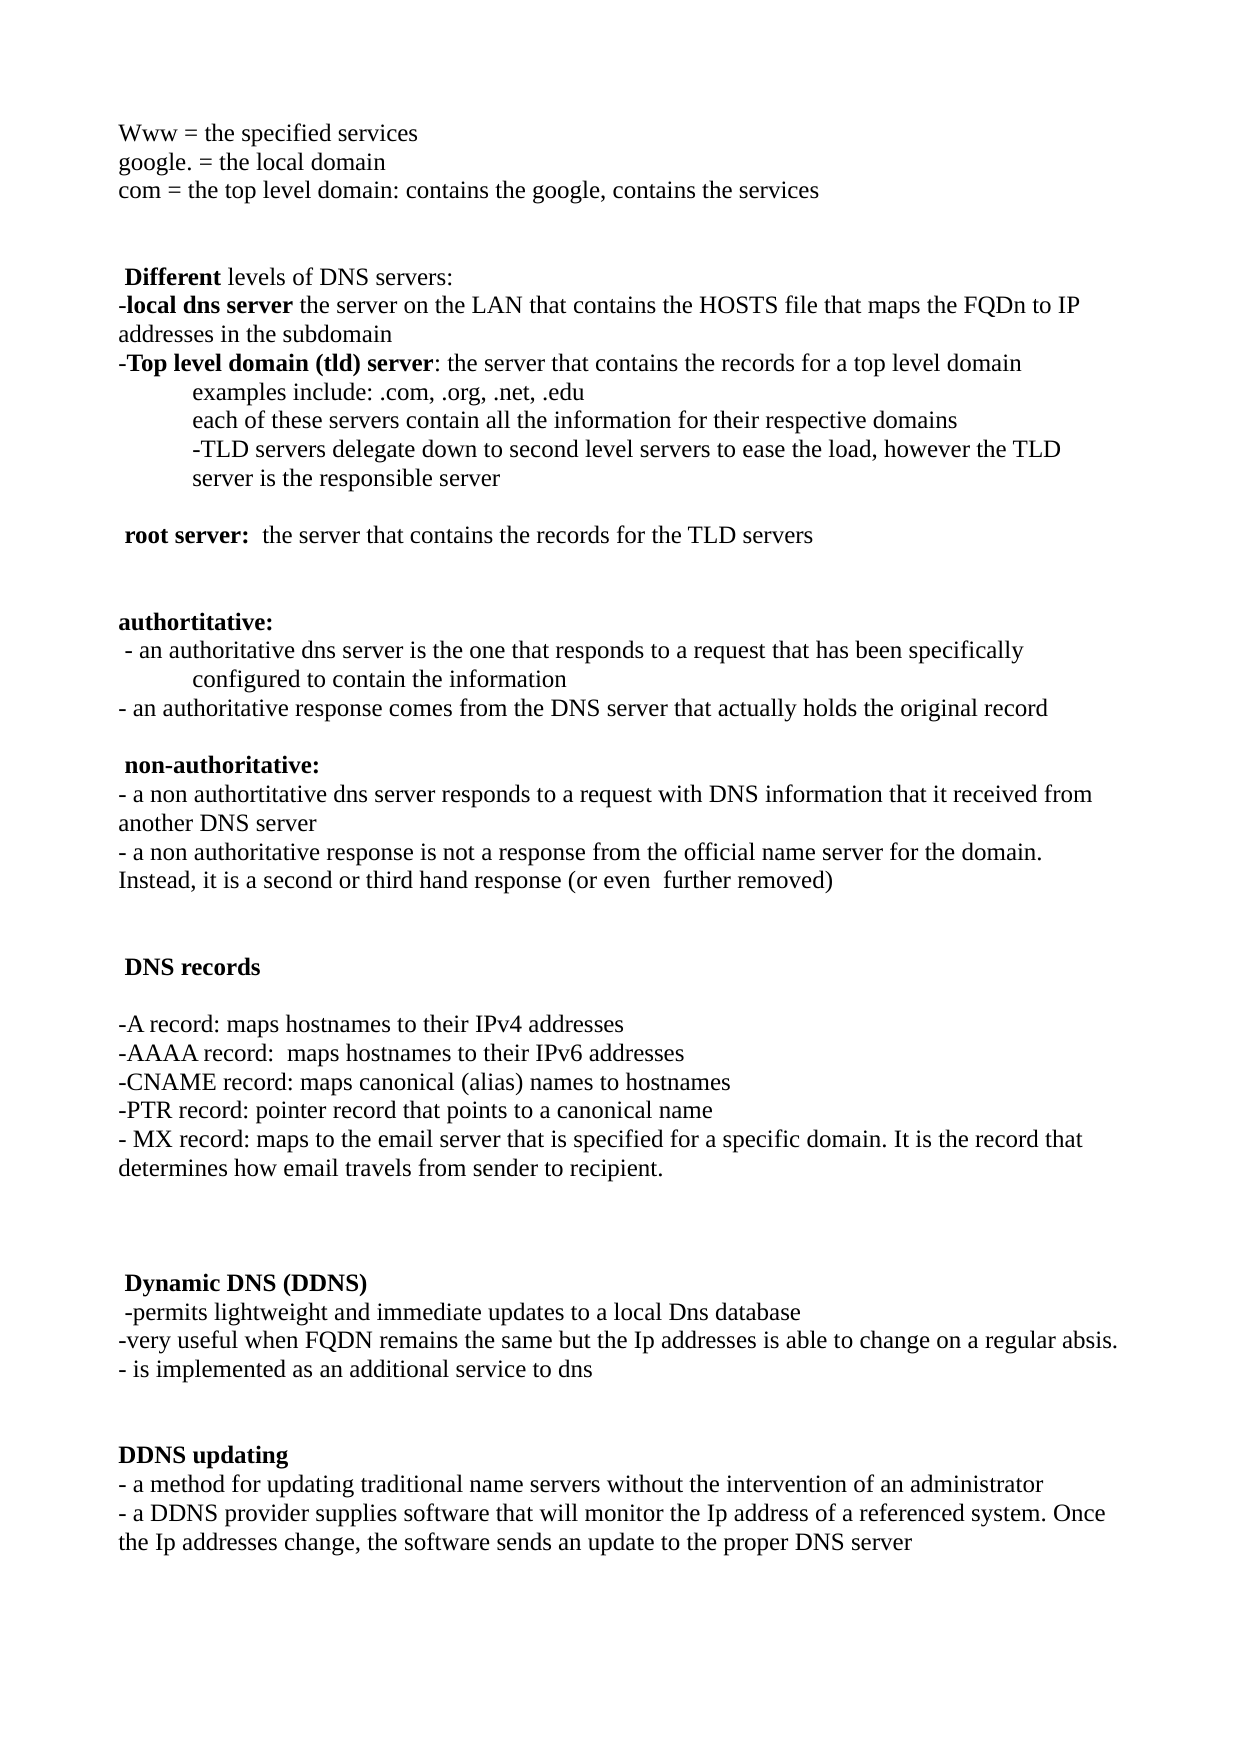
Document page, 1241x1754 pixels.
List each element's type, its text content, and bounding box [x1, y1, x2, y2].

text Instead, it is a second or third hand response (or even further removed) [118, 866, 1122, 894]
text DNS records [118, 952, 1122, 981]
text Dynamic DNS (DDNS) [118, 1268, 1122, 1297]
text - a DDNS provider supplies software that will monitor the Ip address of a referenced system. Once the Ip addresses change, the software sends an update to the proper DNS server [118, 1498, 1122, 1556]
text -TLD servers delegate down to second level servers to ease the load, however the TLD server is the responsible server [118, 434, 1122, 492]
text com = the top level domain: contains the google, contains the services [118, 176, 1122, 204]
text -A record: maps hostnames to their IPv4 addresses [118, 1009, 1122, 1038]
text -CNAME record: maps canonical (alias) names to hostnames [118, 1067, 1122, 1096]
text - an authoritative response comes from the DNS server that actually holds the original record [118, 693, 1122, 722]
text root server: the server that contains the records for the TLD servers [118, 521, 1122, 549]
text - MX record: maps to the email server that is specified for a specific domain. It is the record that determines how email travels from sender to recipient. [118, 1124, 1122, 1182]
text google. = the local domain [118, 147, 1122, 176]
text -PTR record: pointer record that points to a canonical name [118, 1096, 1122, 1124]
text authortitative: [118, 607, 1122, 636]
text - a non authortitative dns server responds to a request with DNS information that it received from another DNS server [118, 779, 1122, 837]
text Different levels of DNS servers: [118, 262, 1122, 291]
text - a non authoritative response is not a response from the official name server for the domain. [118, 837, 1122, 866]
text -AAAA record: maps hostnames to their IPv6 addresses [118, 1038, 1122, 1067]
text - is implemented as an additional service to dns [118, 1354, 1122, 1383]
text - a method for updating traditional name servers without the intervention of an administrator [118, 1469, 1122, 1498]
text examples include: .com, .org, .net, .edu [118, 377, 1122, 406]
text -permits lightweight and immediate updates to a local Dns database [118, 1297, 1122, 1326]
text Www = the specified services [118, 118, 1122, 147]
text DDNS updating [118, 1441, 1122, 1469]
text -local dns server the server on the LAN that contains the HOSTS file that maps the FQDn to IP addresses in the subdomain [118, 291, 1122, 348]
text non-authoritative: [118, 751, 1122, 779]
text each of these servers contain all the information for their respective domains [118, 406, 1122, 434]
text -Top level domain (tld) server: the server that contains the records for a top level domain [118, 348, 1122, 377]
text - an authoritative dns server is the one that responds to a request that has been specifically configured to contain the information [118, 636, 1122, 693]
text -very useful when FQDN remains the same but the Ip addresses is able to change on a regular absis. [118, 1326, 1122, 1354]
